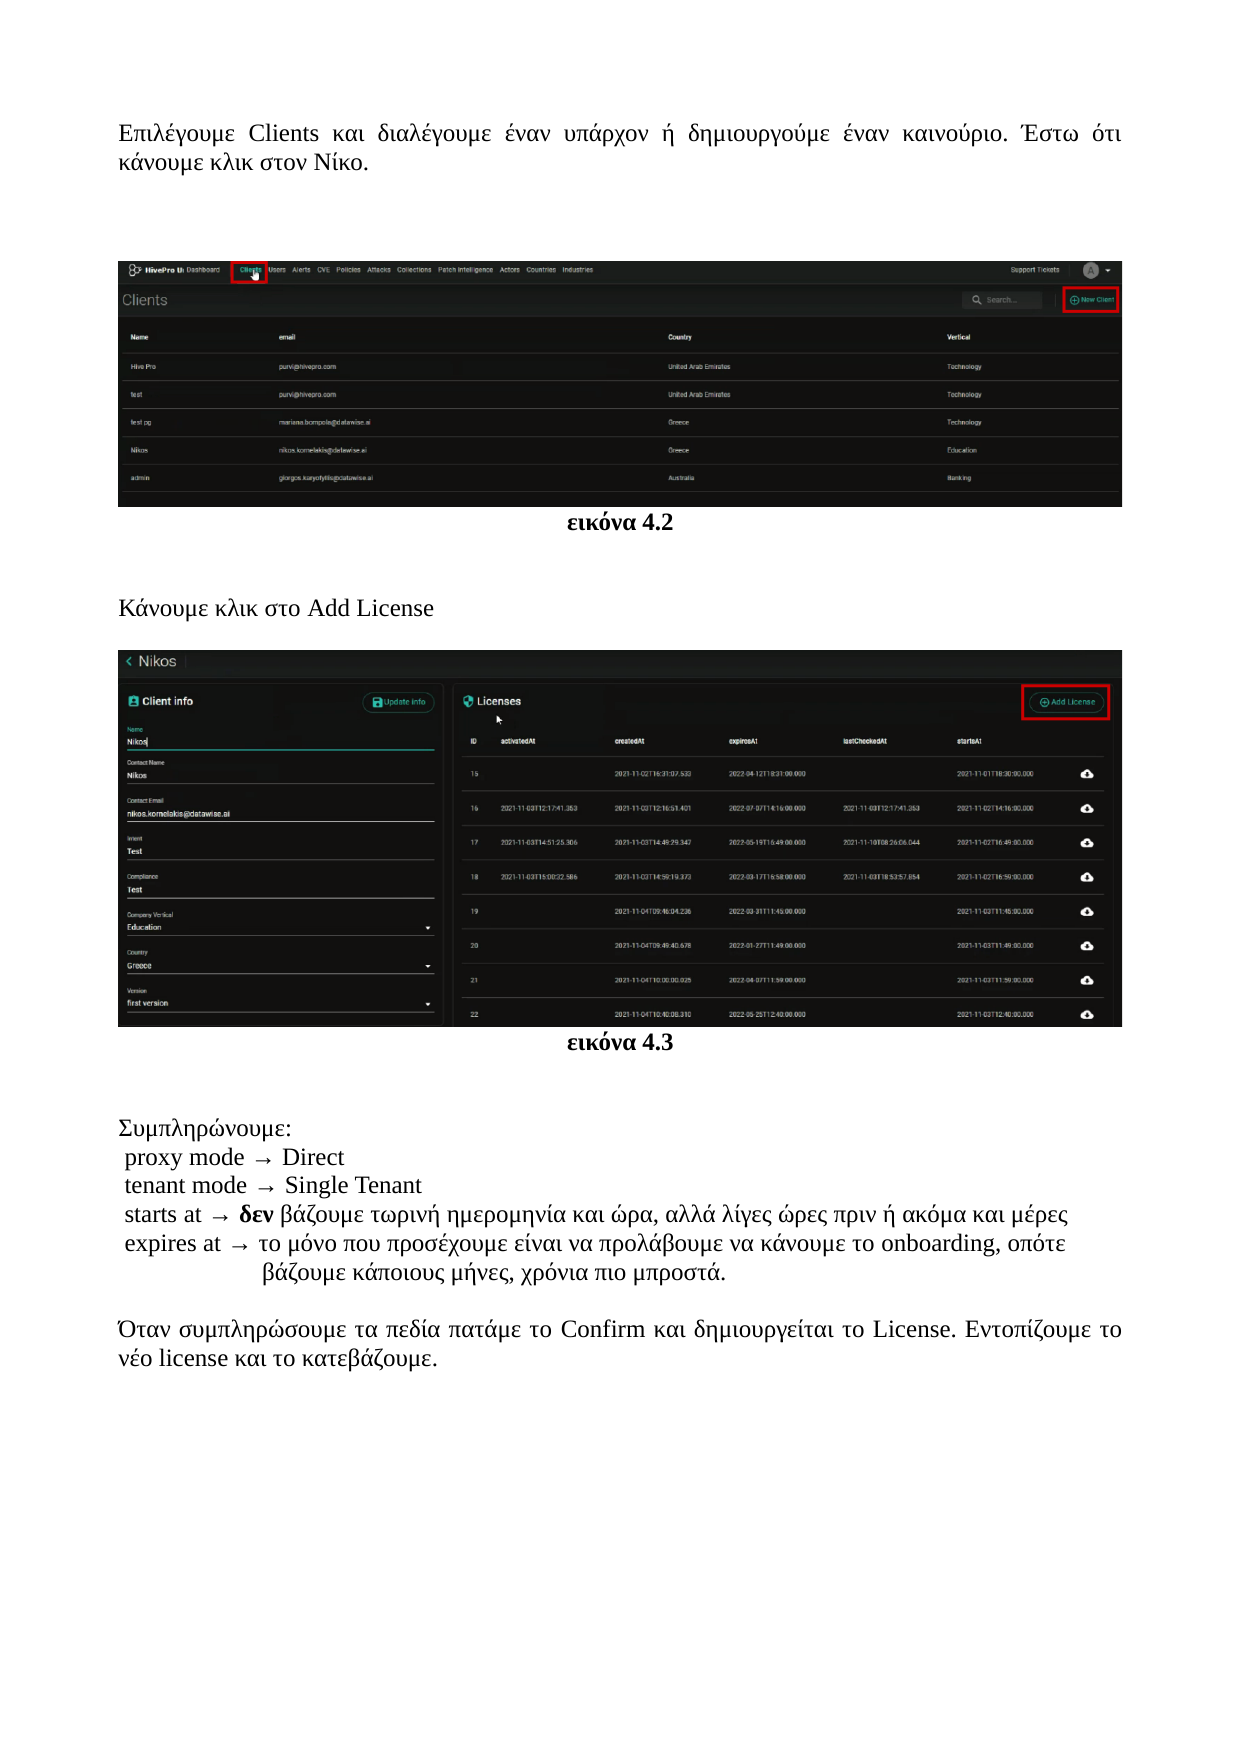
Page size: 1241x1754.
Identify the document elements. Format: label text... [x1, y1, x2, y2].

text Κάνουμε κλικ στο Add License [118, 593, 1122, 622]
text Επιλέγουμε Clients και διαλέγουμε έναν υπάρχον ή δημιουργούμε έναν καινούριο. Έστω ότι κάνουμε κλικ στον Νίκο. [118, 118, 1122, 176]
text starts at → δεν βάζουμε τωρινή ημερομηνία και ώρα, αλλά λίγες ώρες πριν ή ακόμα και μέρες [118, 1199, 1122, 1228]
text Όταν συμπληρώσουμε τα πεδία πατάμε το Confirm και δημιουργείται το License. Εντοπίζουμε το νέο license και το κατεβάζουμε. [118, 1314, 1122, 1372]
text εικόνα 4.3 [118, 1027, 1122, 1055]
text proxy mode → Direct [118, 1142, 1122, 1170]
text tenant mode → Single Tenant [118, 1170, 1122, 1199]
text βάζουμε κάποιους μήνες, χρόνια πιο μπροστά. [118, 1257, 1122, 1285]
text expires at → το μόνο που προσέχουμε είναι να προλάβουμε να κάνουμε το onboarding, οπότε [118, 1228, 1122, 1257]
text εικόνα 4.2 [118, 507, 1122, 536]
text Συμπληρώνουμε: [118, 1113, 1122, 1142]
